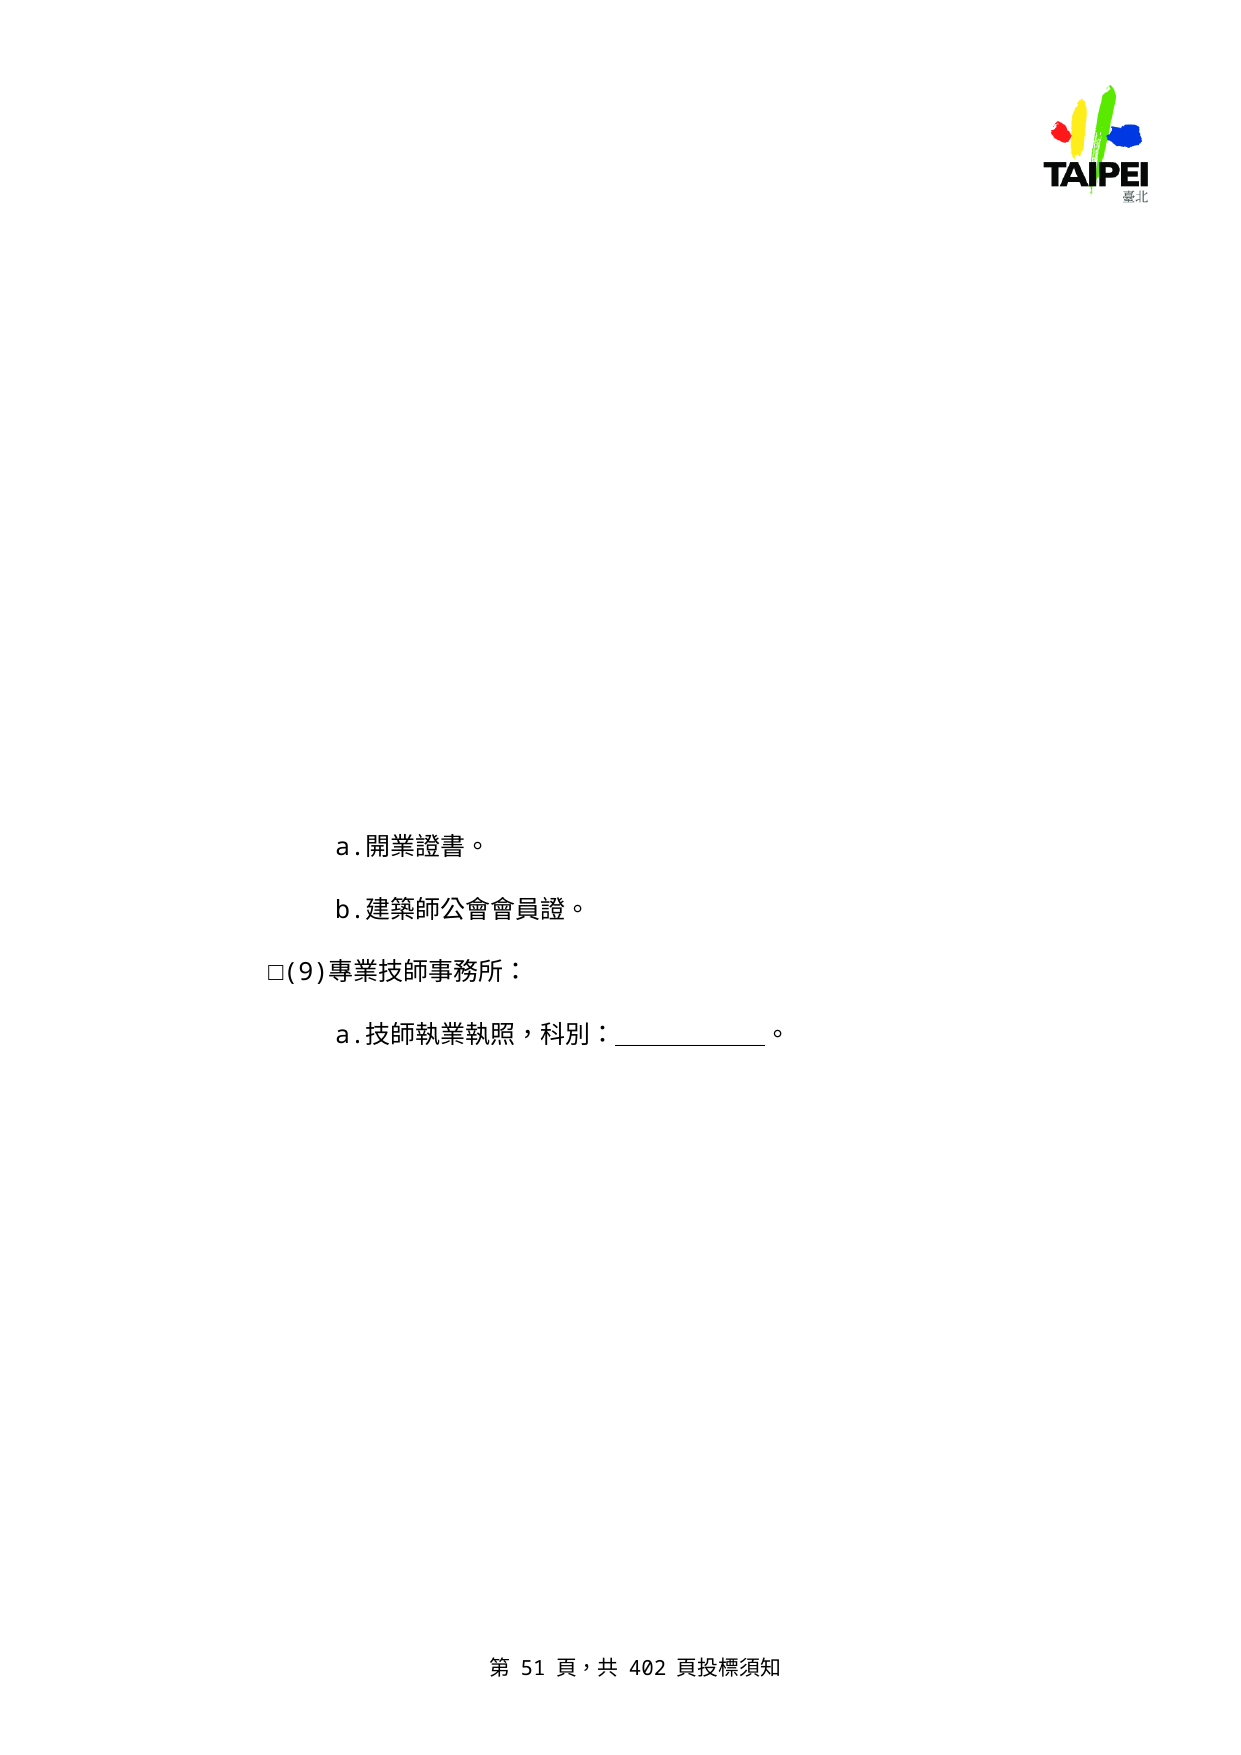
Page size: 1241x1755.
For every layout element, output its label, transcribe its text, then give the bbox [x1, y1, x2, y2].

text b.建築師公會會員證。 [335, 866, 1152, 928]
text a.開業證書。 [335, 803, 1152, 866]
text □(9)專業技師事務所： [268, 928, 1152, 991]
text a.技師執業執照，科別：＿＿＿＿＿＿。 [335, 991, 1152, 1053]
